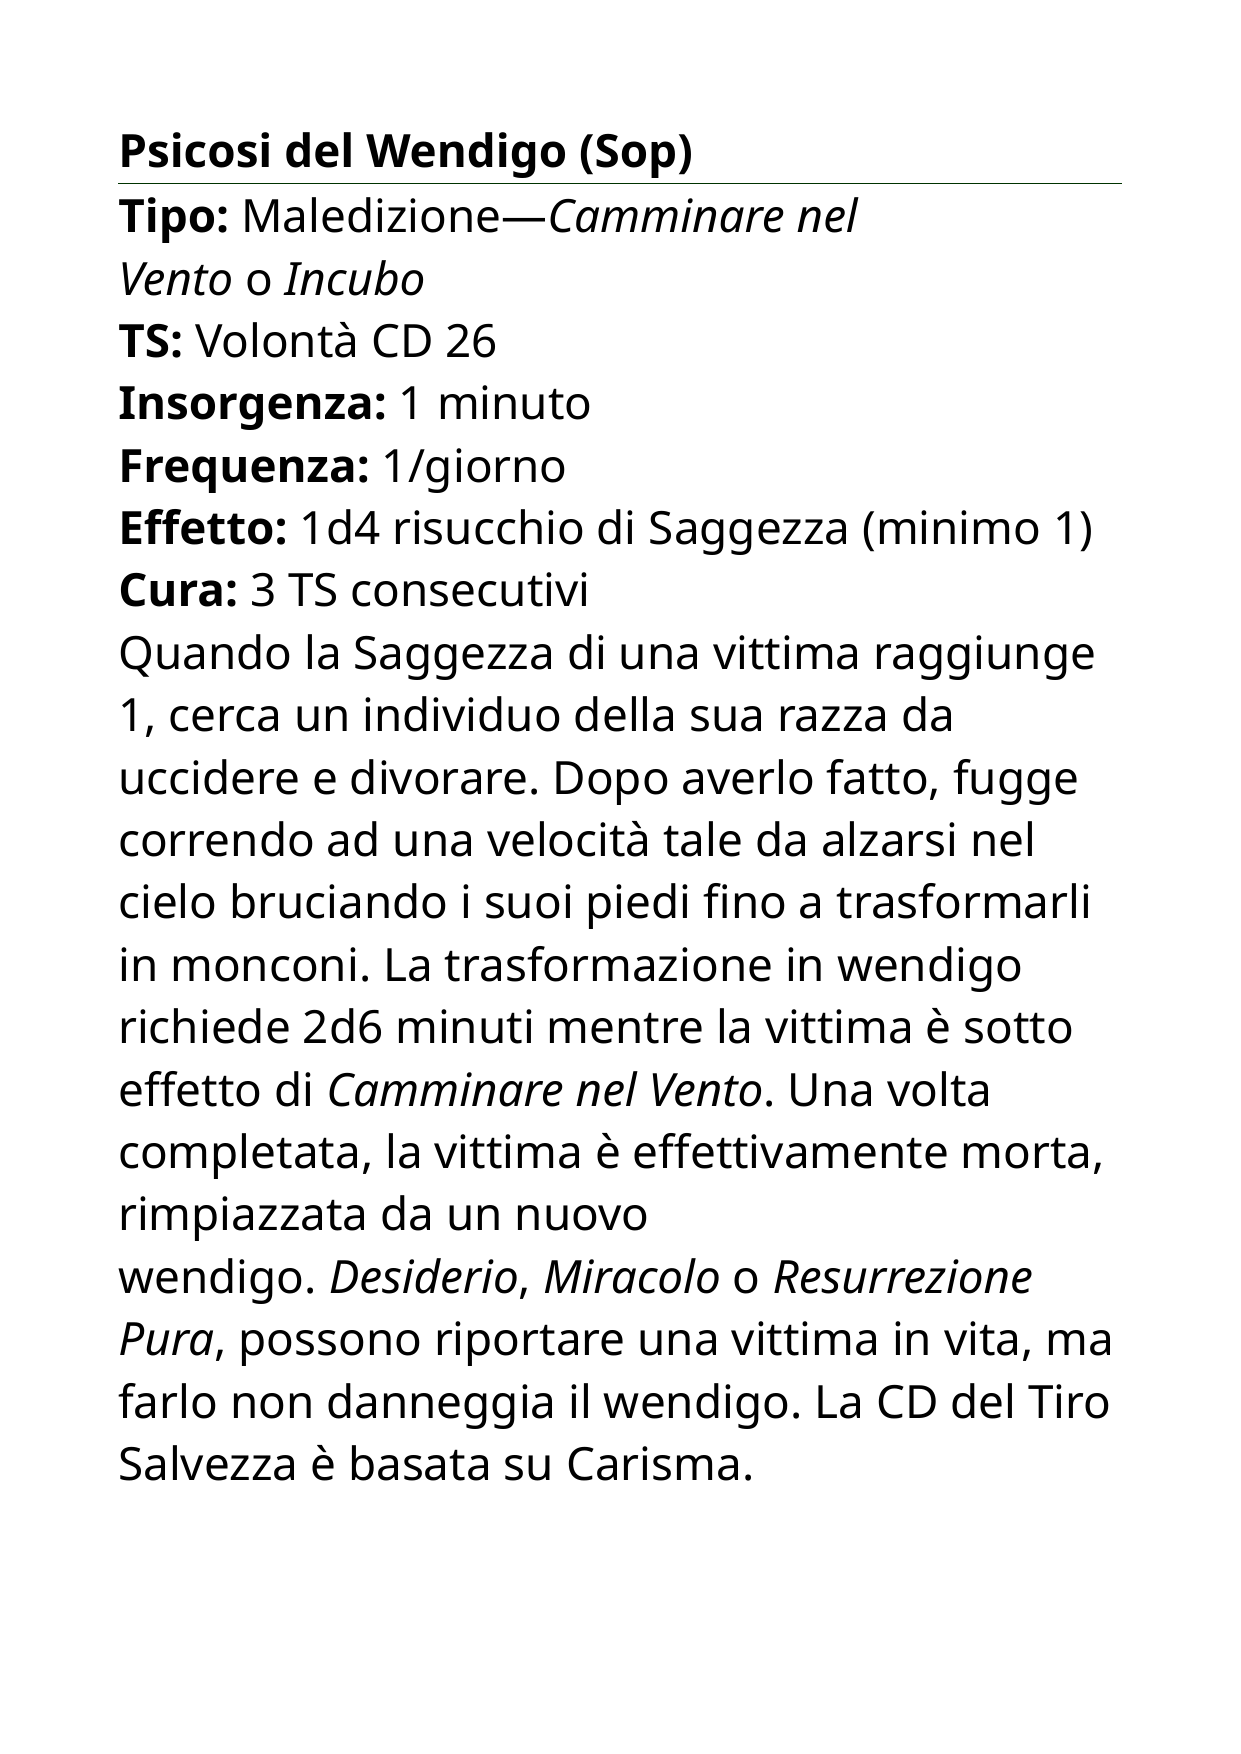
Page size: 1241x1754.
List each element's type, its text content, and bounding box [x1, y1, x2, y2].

text Tipo: Maledizione—Camminare nel Vento o Incubo TS: Volontà CD 26 Insorgenza: 1 minuto Frequenza: 1/giorno Effetto: 1d4 risucchio di Saggezza (minimo 1) Cura: 3 TS consecutivi Quando la Saggezza di una vittima raggiunge 1, cerca un individuo della sua razza da uccidere e divorare. Dopo averlo fatto, fugge correndo ad una velocità tale da alzarsi nel cielo bruciando i suoi piedi fino a trasformarli in monconi. La trasformazione in wendigo richiede 2d6 minuti mentre la vittima è sotto effetto di Camminare nel Vento. Una volta completata, la vittima è effettivamente morta, rimpiazzata da un nuovo wendigo. Desiderio, Miracolo o Resurrezione Pura, possono riportare una vittima in vita, ma farlo non danneggia il wendigo. La CD del Tiro Salvezza è basata su Carisma. [118, 184, 1122, 1494]
subtitle Psicosi del Wendigo (Sop) [118, 118, 1122, 183]
